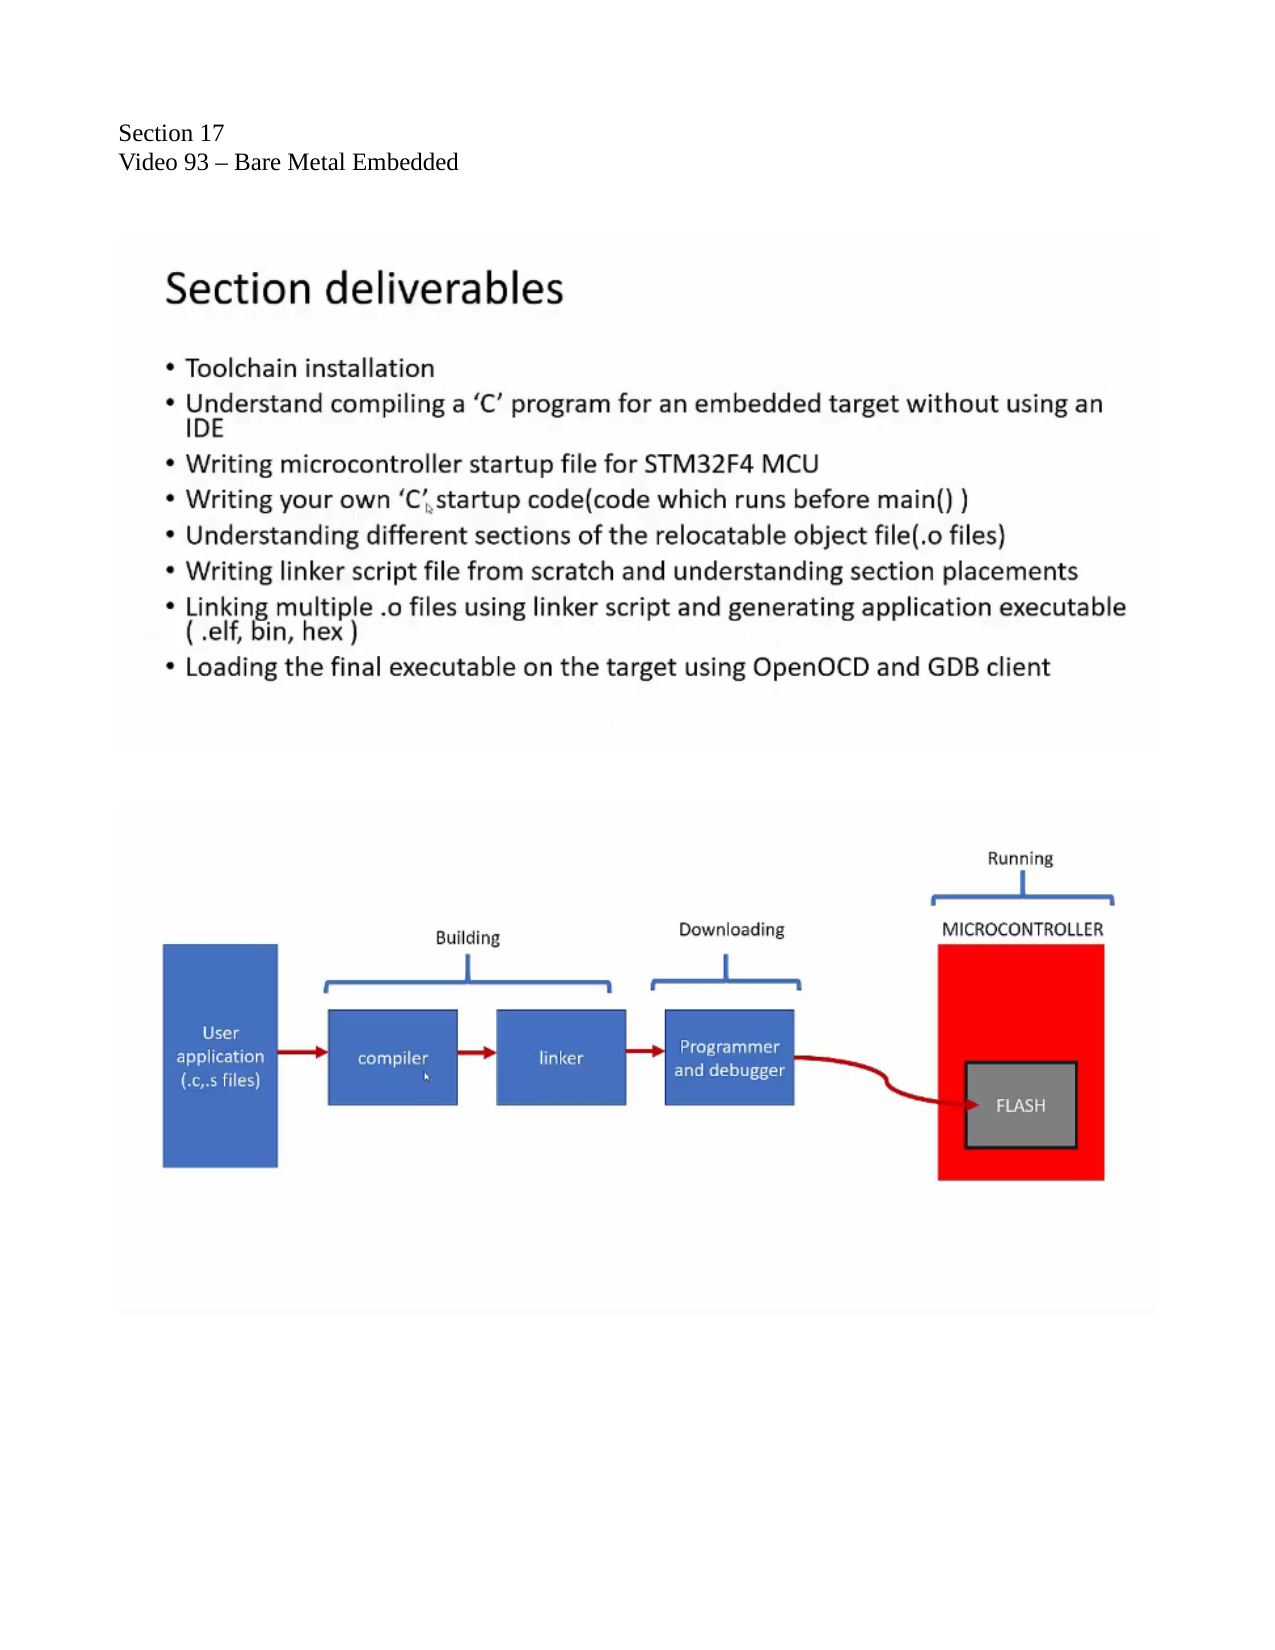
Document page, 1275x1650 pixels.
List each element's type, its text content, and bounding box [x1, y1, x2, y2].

picture [118, 801, 1157, 1313]
picture [118, 233, 1157, 748]
text Section 17 [118, 118, 1157, 147]
text Video 93 – Bare Metal Embedded [118, 147, 1157, 176]
